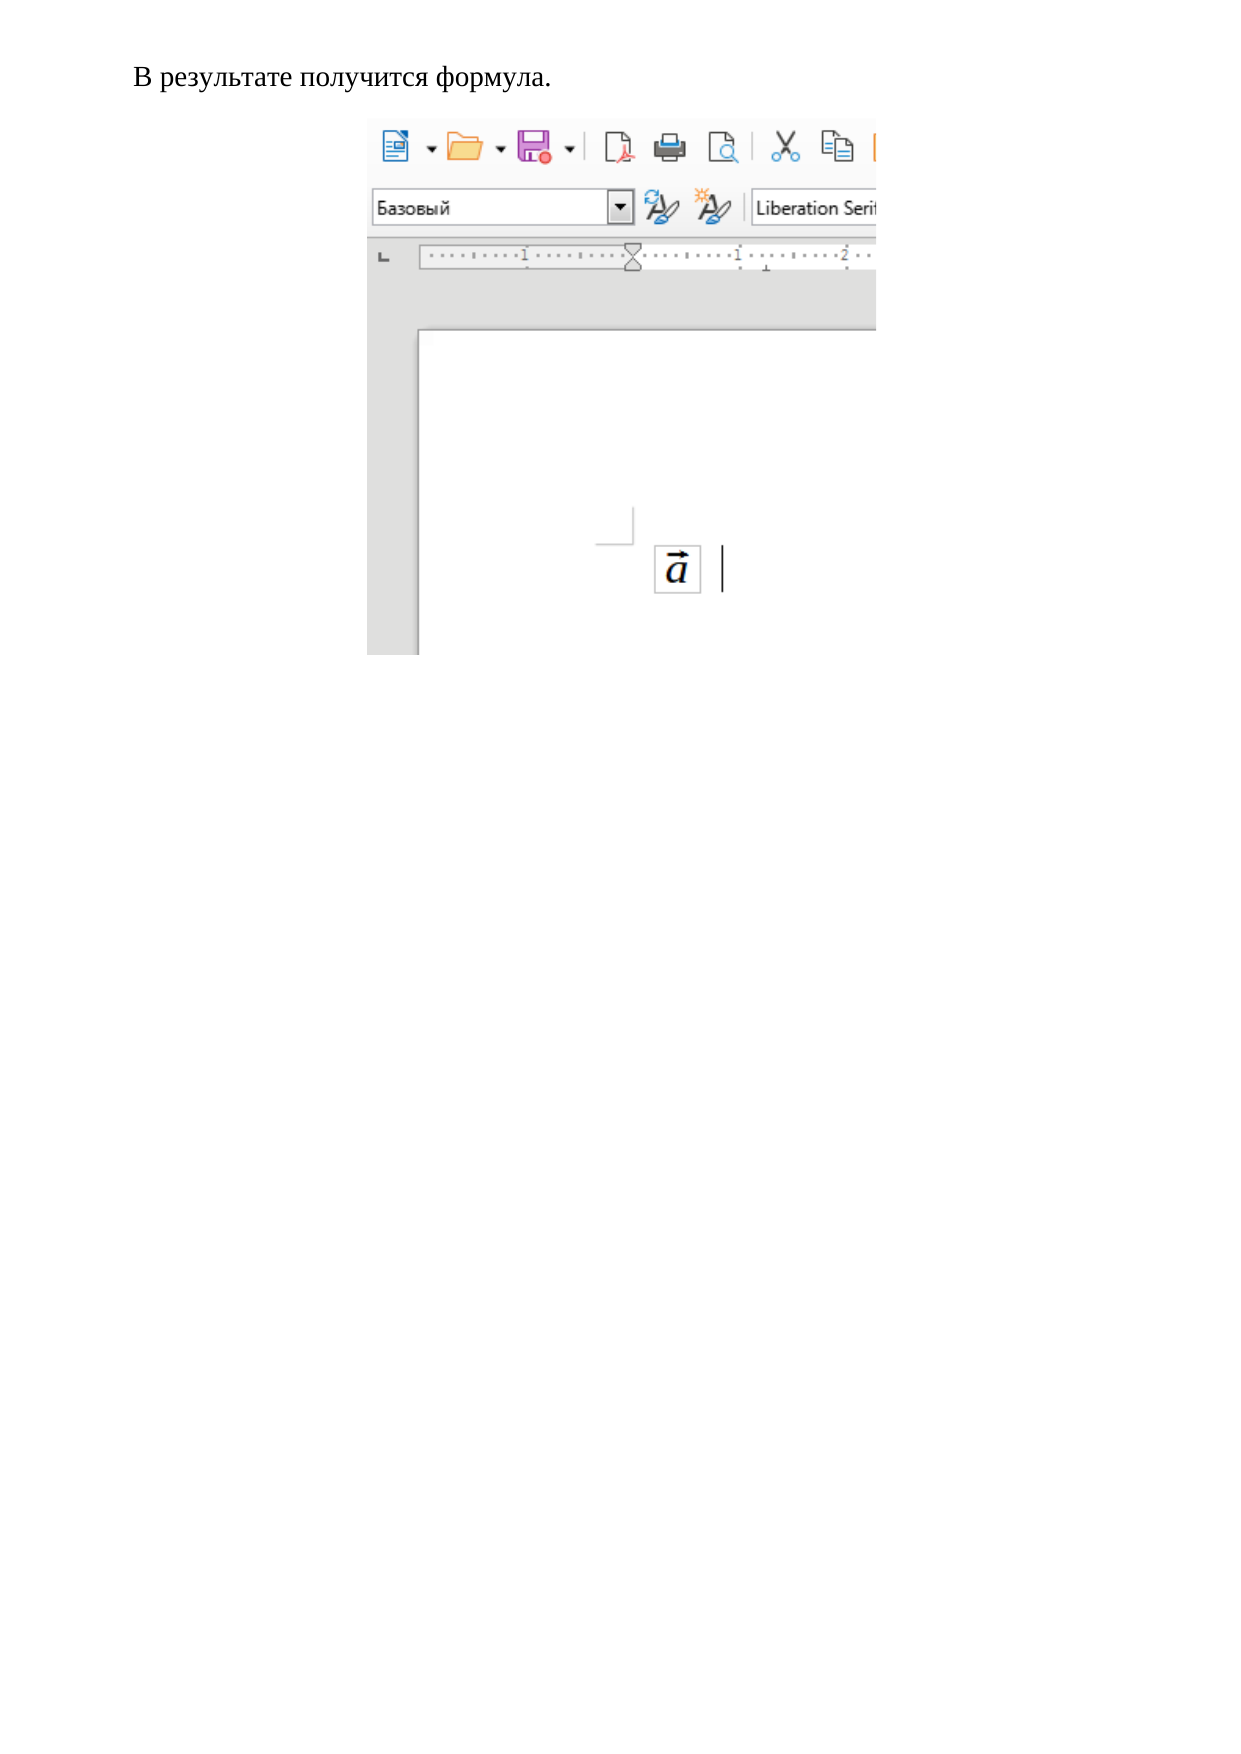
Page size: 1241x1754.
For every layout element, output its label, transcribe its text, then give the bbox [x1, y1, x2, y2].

text В результате получится формула. [59, 59, 1181, 93]
picture [367, 118, 877, 655]
